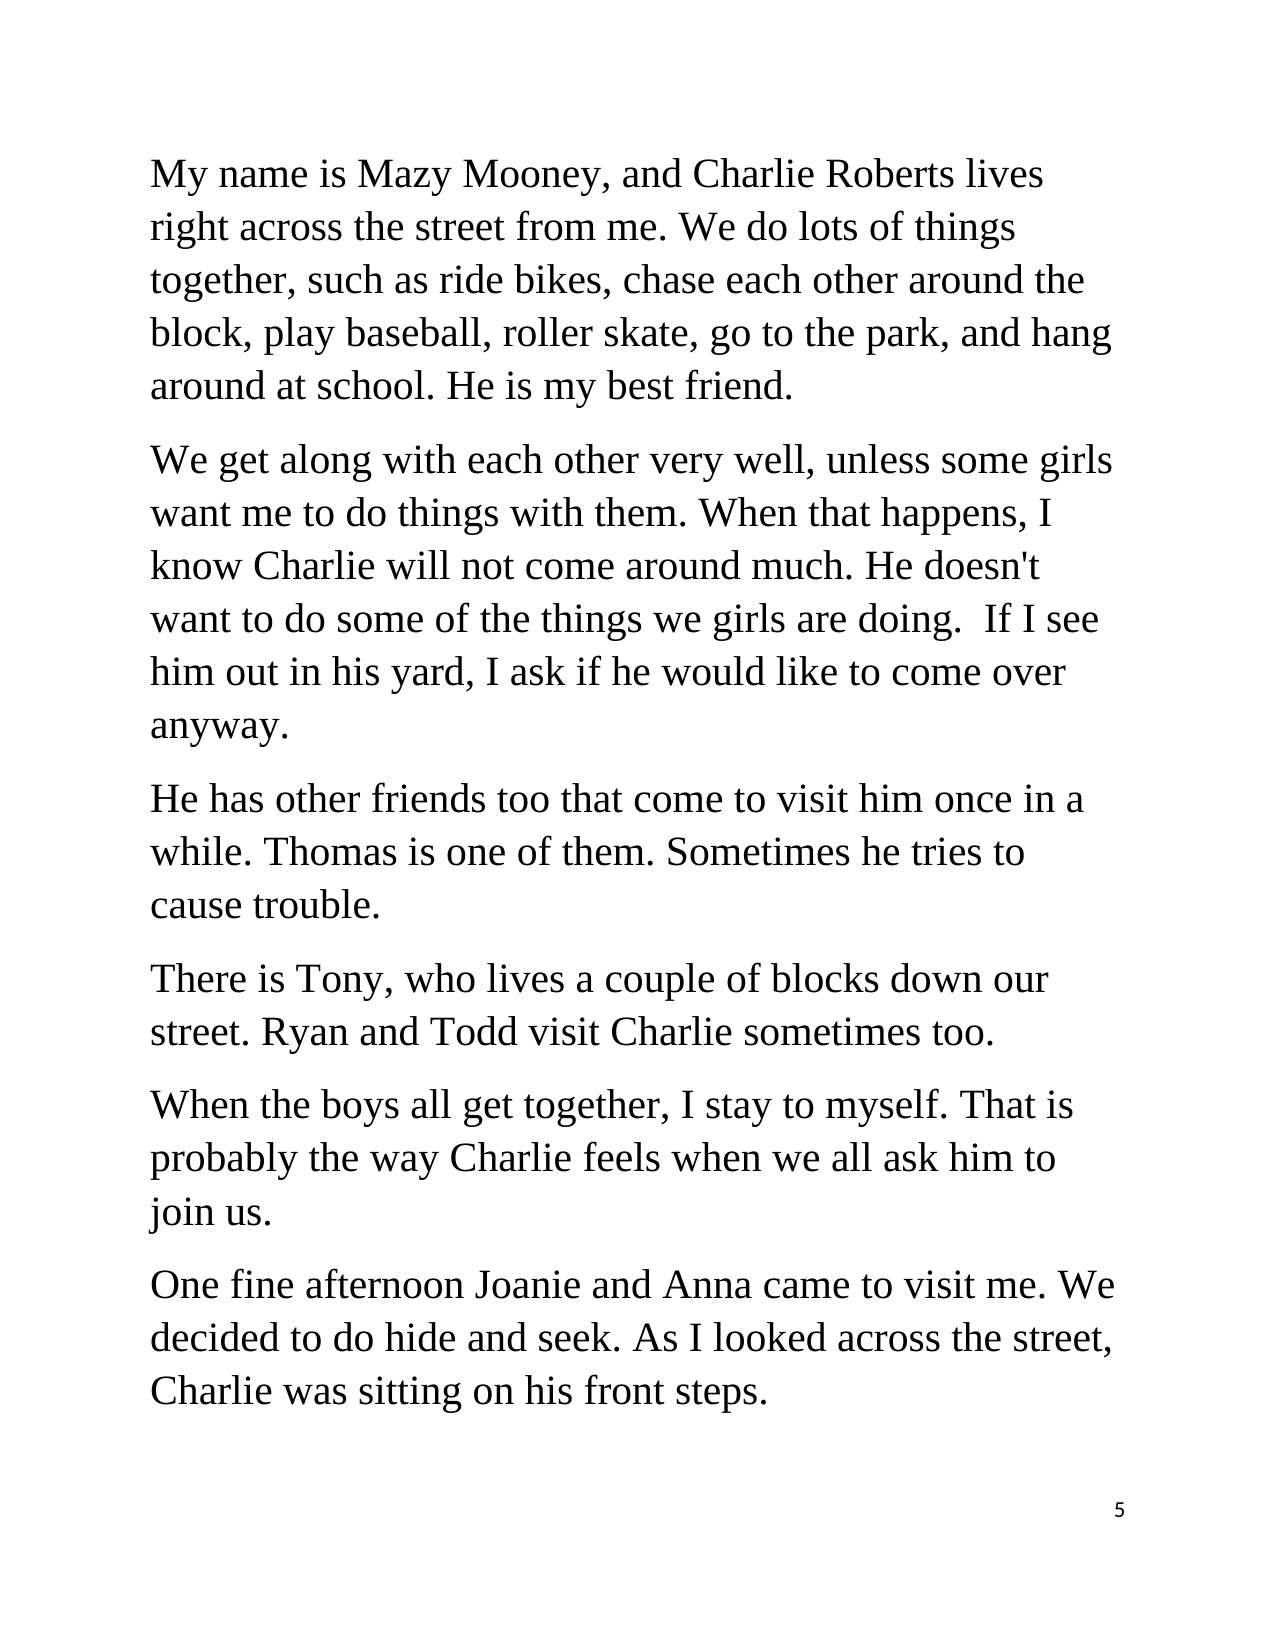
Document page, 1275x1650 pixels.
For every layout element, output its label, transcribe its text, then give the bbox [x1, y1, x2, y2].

text One fine afternoon Joanie and Anna came to visit me. We decided to do hide and seek. As I looked across the street, Charlie was sitting on his front steps. [150, 1262, 1125, 1414]
text We get along with each other very well, unless some girls want me to do things with them. When that happens, I know Charlie will not come around much. He doesn't want to do some of the things we girls are doing. If I see him out in his yard, I ask if he would like to come over anyway. [150, 436, 1125, 747]
text When the boys all get together, I stay to myself. That is probably the way Charlie feels when we all ask him to join us. [150, 1082, 1125, 1234]
text My name is Mazy Mooney, and Charlie Roberts lives right across the street from me. We do lots of things together, such as ride bikes, chase each other around the block, play baseball, roller skate, go to the park, and hang around at school. He is my best friend. [150, 150, 1125, 408]
text There is Tony, who lives a couple of blocks down our street. Ryan and Todd visit Charlie sometimes too. [150, 955, 1125, 1054]
text He has other friends too that come to visit him once in a while. Thomas is one of them. Sometimes he tries to cause trouble. [150, 775, 1125, 927]
